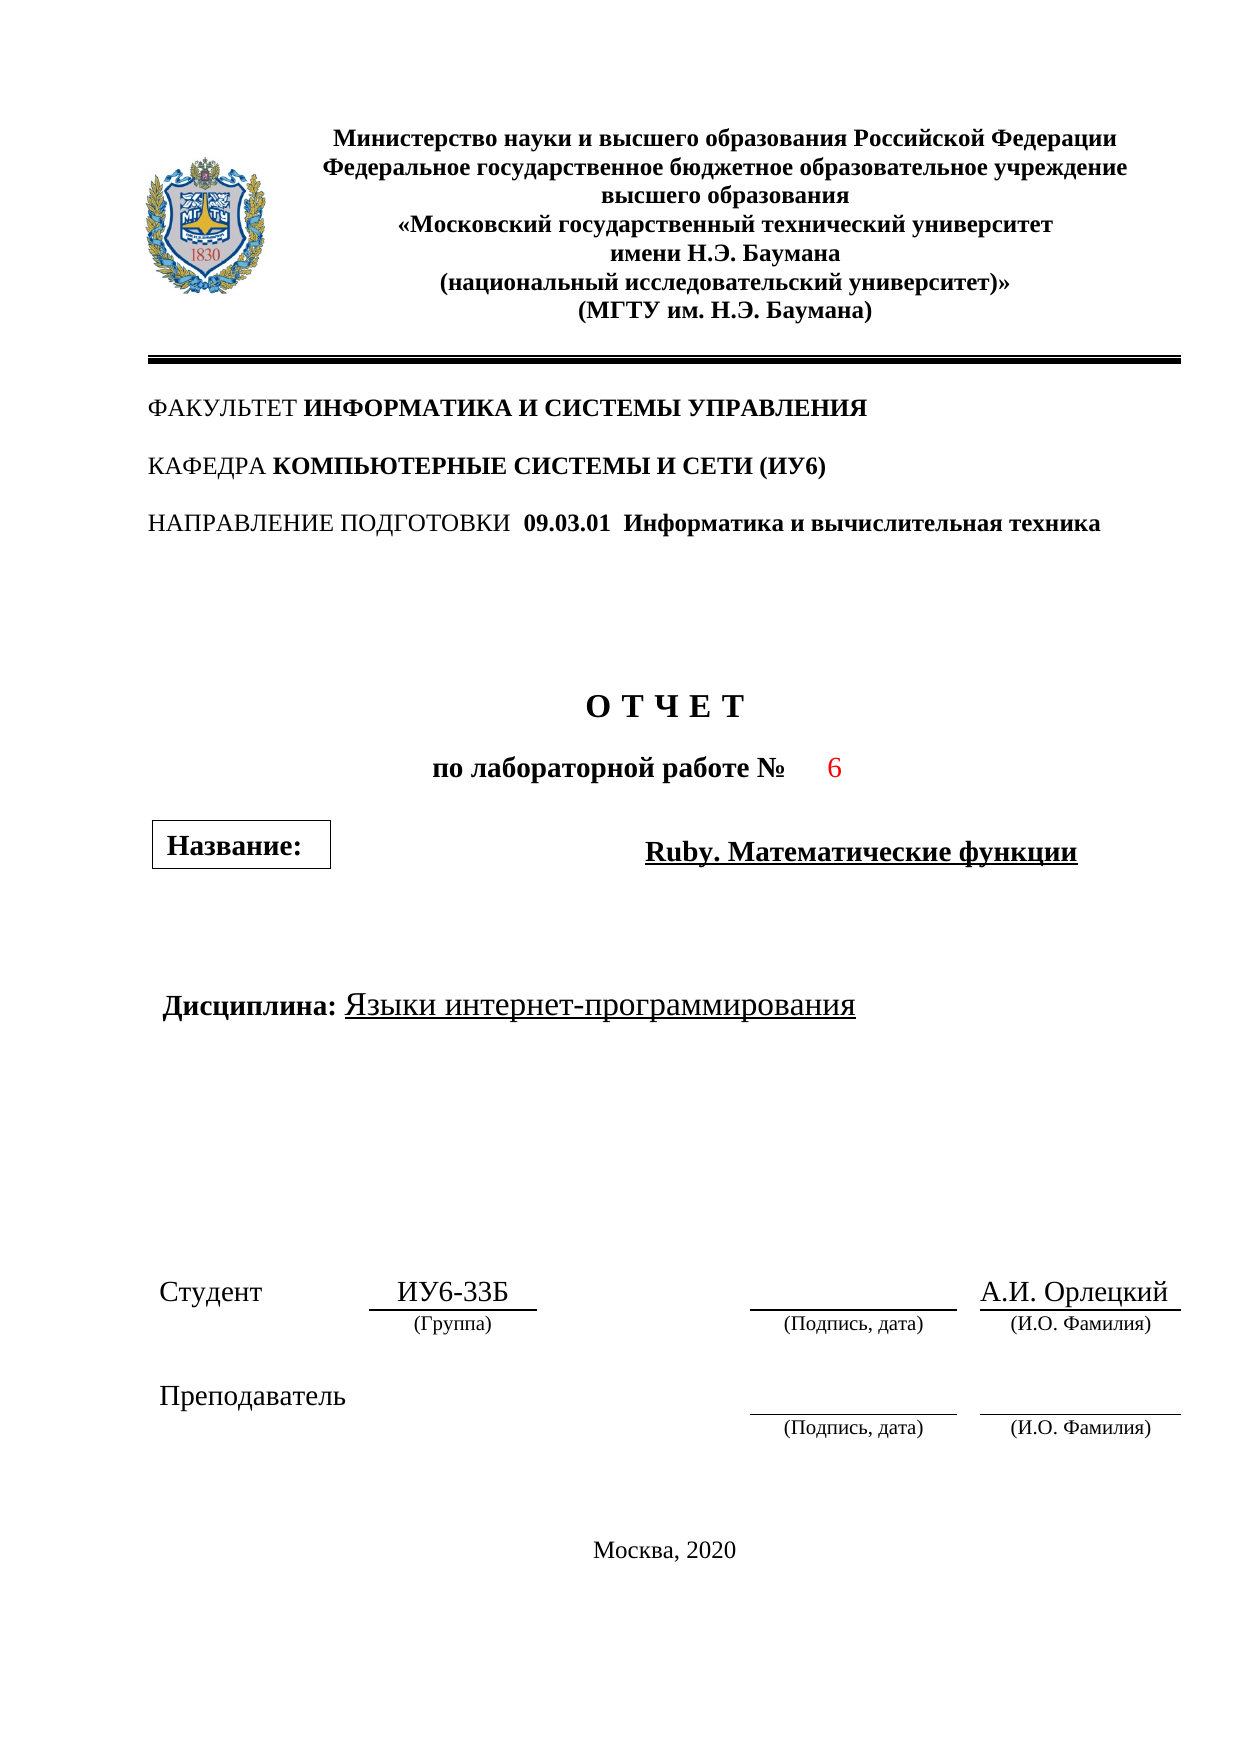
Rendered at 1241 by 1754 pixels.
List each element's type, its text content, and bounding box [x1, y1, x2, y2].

table_cell [148, 1311, 357, 1344]
table_header [738, 1274, 969, 1311]
table_cell Преподаватель [148, 1378, 357, 1415]
table_cell [738, 1378, 969, 1415]
subtitle Ruby. Математические функции [340, 834, 1181, 868]
table_cell [548, 1378, 738, 1415]
table_header 6 [797, 750, 871, 783]
table_cell (И.О. Фамилия) [969, 1311, 1193, 1344]
text ФАКУЛЬТЕТ Информатика и системы управления [148, 393, 1181, 422]
table_cell [969, 1344, 1193, 1378]
subtitle Отчет [148, 687, 1181, 725]
table_cell [357, 1415, 548, 1449]
table_header А.И. Орлецкий [969, 1274, 1193, 1311]
picture [145, 157, 266, 294]
table_cell (Подпись, дата) [738, 1415, 969, 1449]
table_cell [148, 1344, 357, 1378]
table_cell [357, 1344, 548, 1378]
table_cell [357, 1378, 548, 1415]
table_cell [969, 1378, 1193, 1415]
text Москва, 2020 [148, 1535, 1181, 1564]
text КАФЕДРА Компьютерные системы и сети (ИУ6) [148, 451, 1181, 479]
table_header [136, 123, 284, 324]
table_cell (Подпись, дата) [738, 1311, 969, 1344]
table_cell (Группа) [357, 1311, 548, 1344]
text Дисциплина: Языки интернет-программирования [162, 984, 1181, 1022]
table_cell (И.О. Фамилия) [969, 1415, 1193, 1449]
table_cell [548, 1311, 738, 1344]
table_header Студент [148, 1274, 357, 1311]
table_cell [548, 1344, 738, 1378]
table_cell [148, 1415, 357, 1449]
table_cell [548, 1415, 738, 1449]
table_cell [738, 1344, 969, 1378]
table_header [548, 1274, 738, 1311]
text НАПРАВЛЕНИЕ ПОДГОТОВКИ 09.03.01 Информатика и вычислительная техника [148, 508, 1181, 537]
table_header ИУ6-33Б [357, 1274, 548, 1311]
text Название: [167, 828, 315, 861]
table_header Министерство науки и высшего образования Российской Федерации Федеральное государственное бюджетное образовательное учреждение высшего образования «Московский государственный технический университет имени Н.Э. Баумана (национальный исследовательский университет)» (МГТУ им. Н.Э. Баумана) [284, 123, 1166, 324]
